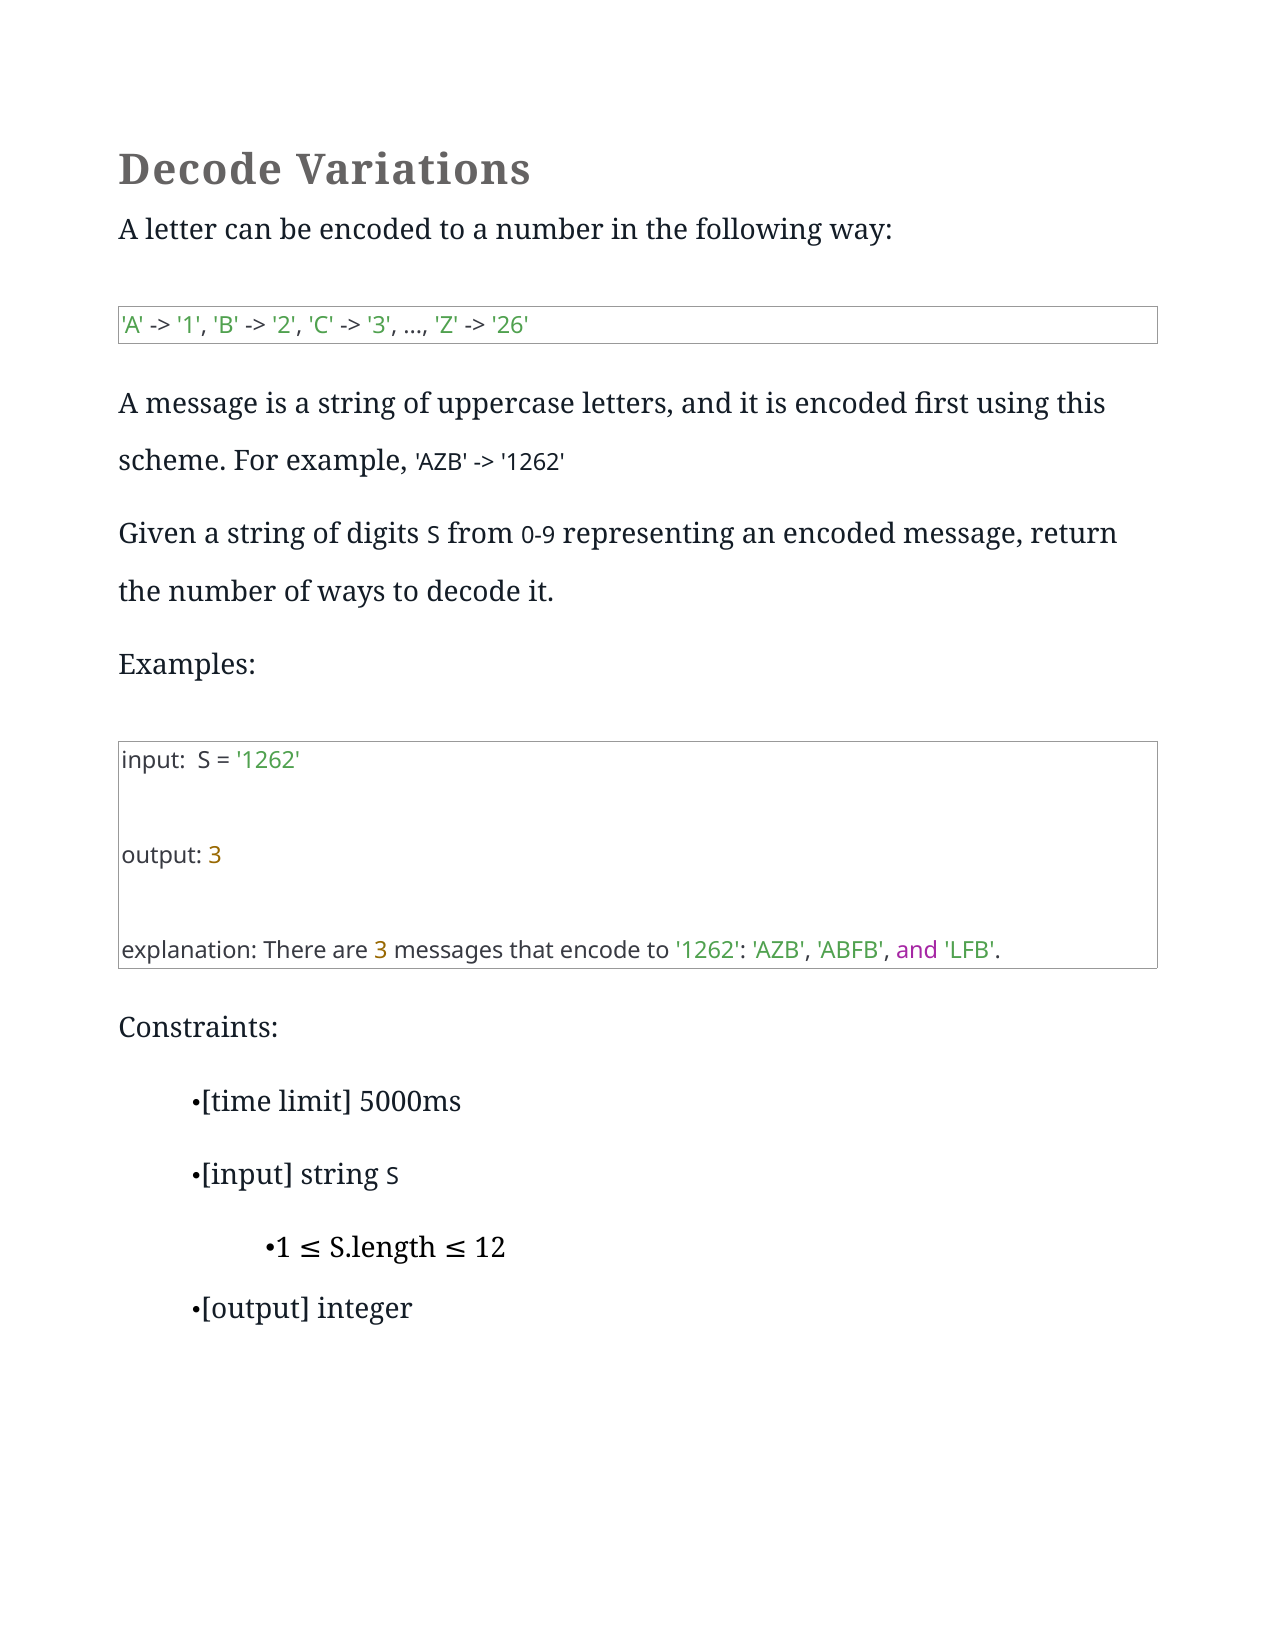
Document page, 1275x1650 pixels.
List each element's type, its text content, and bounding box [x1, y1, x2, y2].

list [time limit] 5000ms [118, 1081, 1157, 1119]
text input: S = '1262' [119, 742, 1157, 776]
list 1 ≤ S.length ≤ 12 [118, 1227, 1157, 1265]
subtitle Decode Variations [118, 139, 1157, 196]
text 'A' -> '1', 'B' -> '2', 'C' -> '3', ..., 'Z' -> '26' [119, 307, 1157, 343]
list [output] integer [118, 1289, 1157, 1327]
list [input] string S [118, 1154, 1157, 1192]
text explanation: There are 3 messages that encode to '1262': 'AZB', 'ABFB', and 'LFB'. [119, 930, 1157, 968]
text Given a string of digits S from 0-9 representing an encoded message, return the number of ways to decode it. [118, 513, 1157, 609]
text Examples: [118, 644, 1157, 682]
text output: 3 [119, 836, 1157, 871]
text A message is a string of uppercase letters, and it is encoded first using this scheme. For example, 'AZB' -> '1262' [118, 383, 1157, 479]
text A letter can be encoded to a number in the following way: [118, 209, 1157, 247]
text Constraints: [118, 1008, 1157, 1046]
